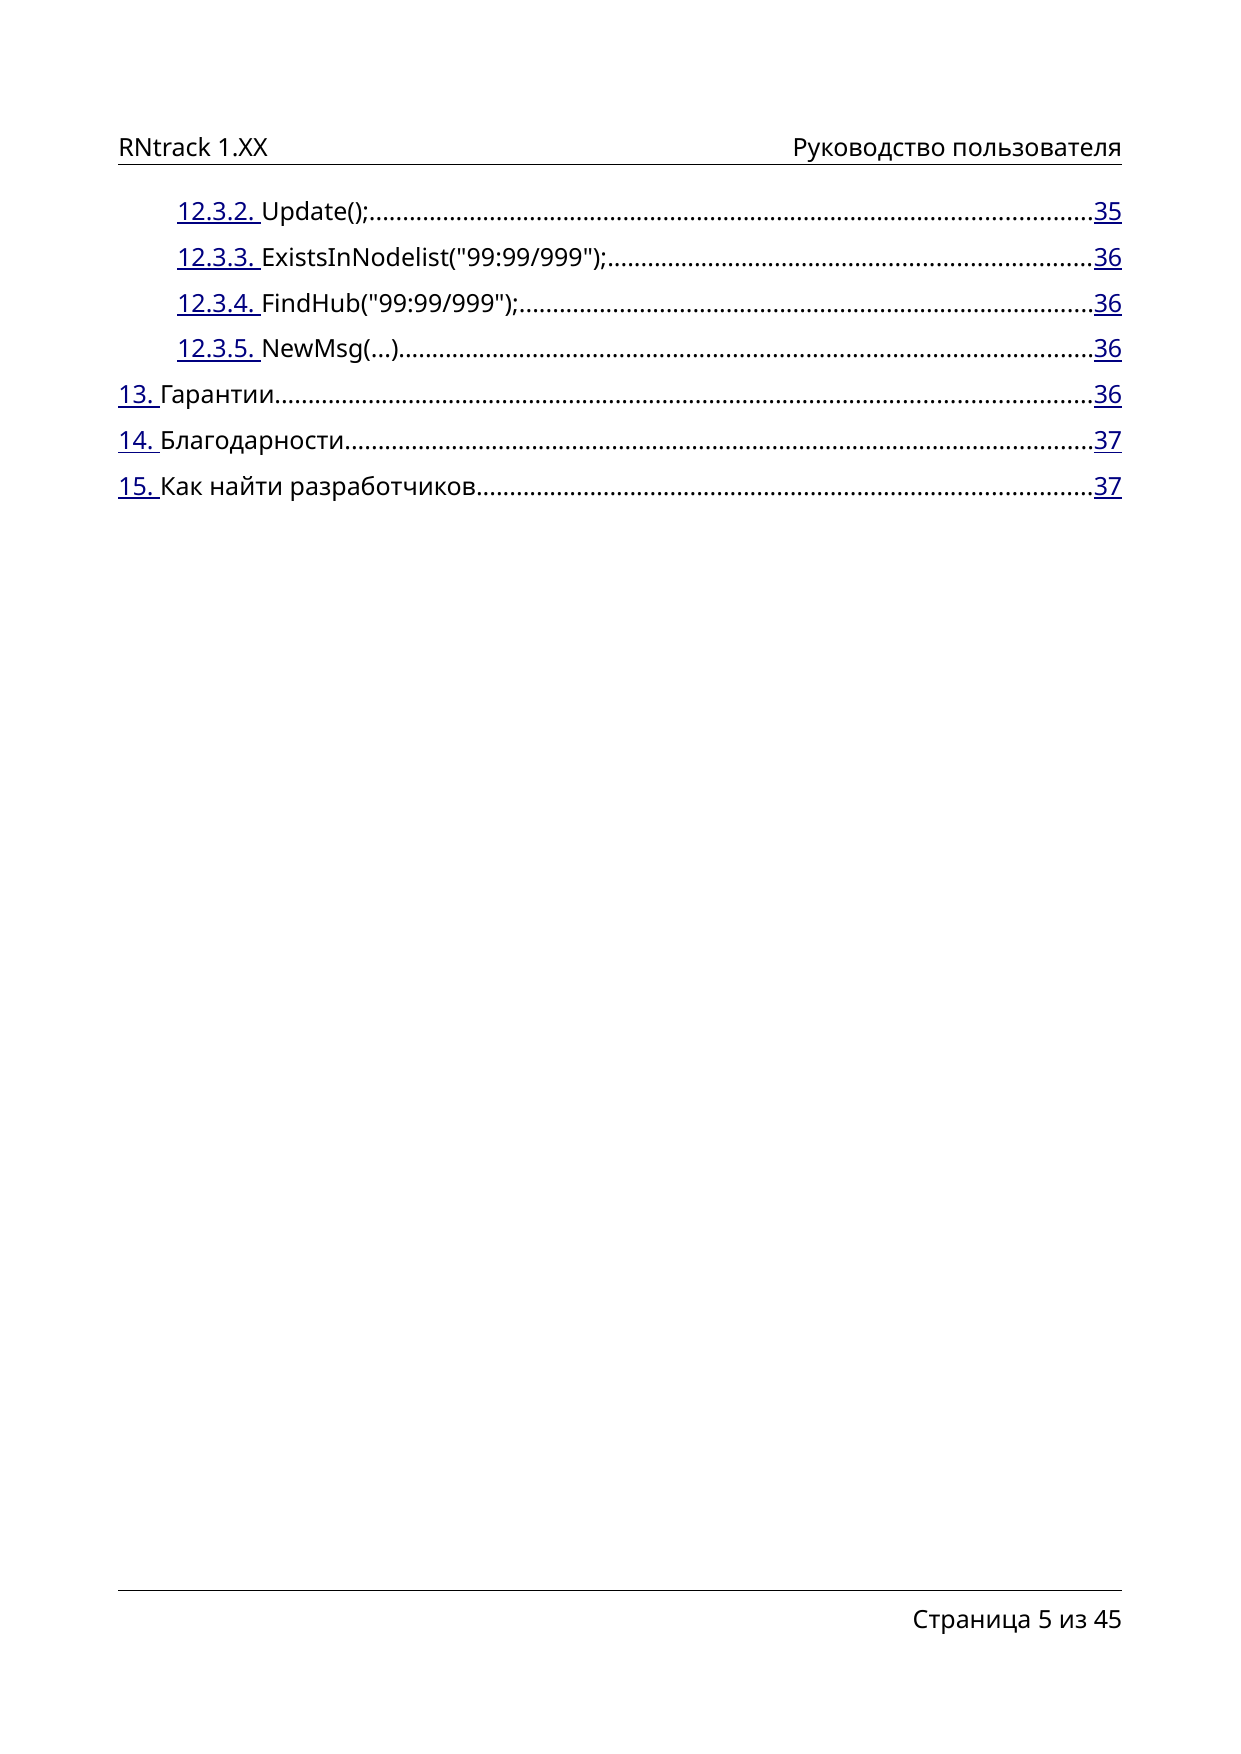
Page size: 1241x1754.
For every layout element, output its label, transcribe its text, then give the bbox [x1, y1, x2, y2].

text 12.3.5. NewMsg(...) 36 [177, 331, 1122, 365]
text 12.3.2. Update(); 35 [177, 193, 1122, 228]
text 15. Как найти разработчиков 37 [118, 468, 1122, 503]
text 14. Благодарности 37 [118, 423, 1122, 457]
text 12.3.4. FindHub("99:99/999"); 36 [177, 285, 1122, 319]
text 12.3.3. ExistsInNodelist("99:99/999"); 36 [177, 239, 1122, 273]
text 13. Гарантии 36 [118, 377, 1122, 411]
